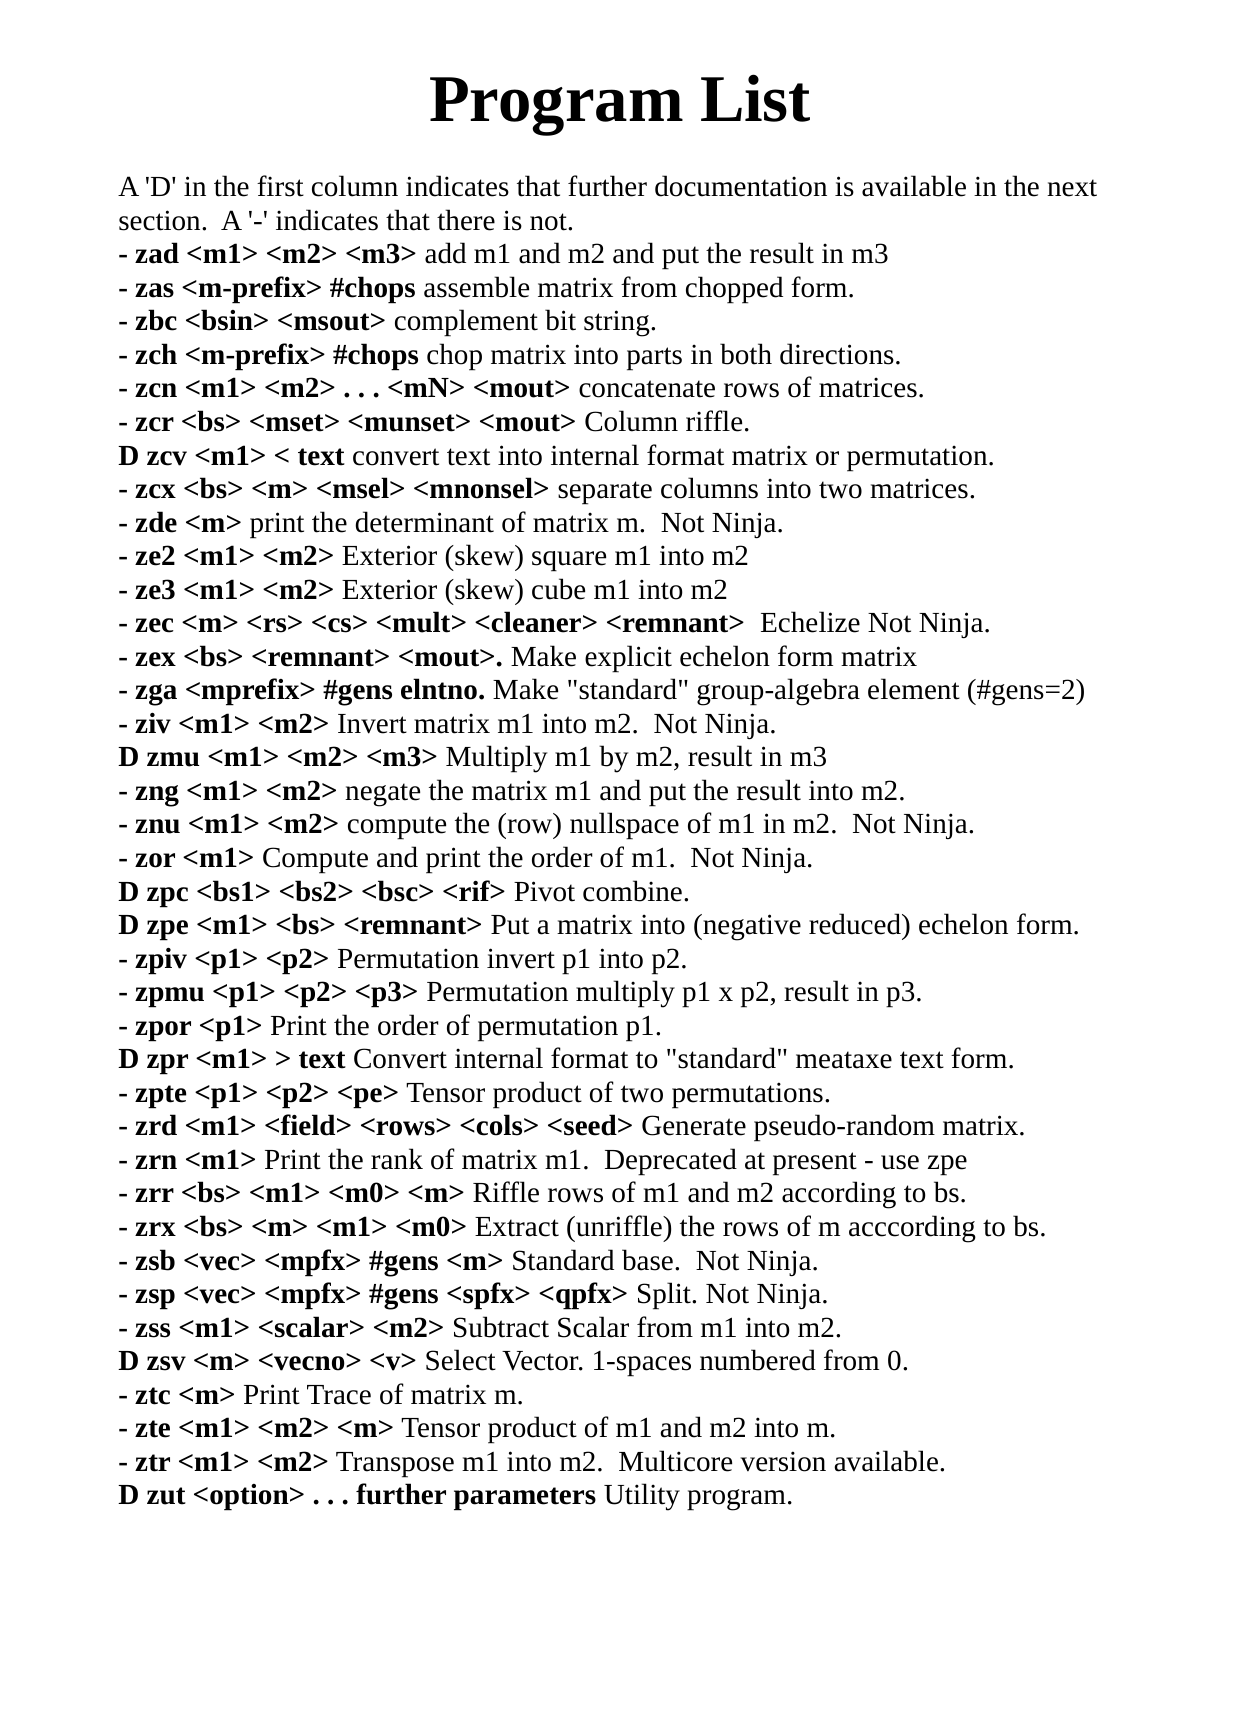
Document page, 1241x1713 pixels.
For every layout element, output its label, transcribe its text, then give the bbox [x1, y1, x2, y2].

text - zor <m1> Compute and print the order of m1. Not Ninja. [118, 840, 1122, 874]
text Program List [118, 59, 1122, 136]
text D zpc <bs1> <bs2> <bsc> <rif> Pivot combine. [118, 874, 1122, 907]
text D zut <option> . . . further parameters Utility program. [118, 1477, 1122, 1511]
text D zpr <m1> > text Convert internal format to "standard" meataxe text form. [118, 1041, 1122, 1075]
text - zec <m> <rs> <cs> <mult> <cleaner> <remnant> Echelize Not Ninja. [118, 605, 1122, 639]
text D zpe <m1> <bs> <remnant> Put a matrix into (negative reduced) echelon form. [118, 907, 1122, 941]
text - zrr <bs> <m1> <m0> <m> Riffle rows of m1 and m2 according to bs. [118, 1176, 1122, 1209]
text - ziv <m1> <m2> Invert matrix m1 into m2. Not Ninja. [118, 706, 1122, 739]
text - zpmu <p1> <p2> <p3> Permutation multiply p1 x p2, result in p3. [118, 974, 1122, 1008]
text - zpte <p1> <p2> <pe> Tensor product of two permutations. [118, 1075, 1122, 1108]
text - ztc <m> Print Trace of matrix m. [118, 1377, 1122, 1410]
text - ze3 <m1> <m2> Exterior (skew) cube m1 into m2 [118, 572, 1122, 605]
text A 'D' in the first column indicates that further documentation is available in the next section. A '-' indicates that there is not. [118, 169, 1122, 236]
text - zcx <bs> <m> <msel> <mnonsel> separate columns into two matrices. [118, 471, 1122, 505]
text - zrx <bs> <m> <m1> <m0> Extract (unriffle) the rows of m acccording to bs. [118, 1209, 1122, 1243]
text - zte <m1> <m2> <m> Tensor product of m1 and m2 into m. [118, 1410, 1122, 1444]
text - ztr <m1> <m2> Transpose m1 into m2. Multicore version available. [118, 1444, 1122, 1477]
text - zad <m1> <m2> <m3> add m1 and m2 and put the result in m3 [118, 236, 1122, 270]
text - zpor <p1> Print the order of permutation p1. [118, 1008, 1122, 1041]
text - ze2 <m1> <m2> Exterior (skew) square m1 into m2 [118, 538, 1122, 572]
text - znu <m1> <m2> compute the (row) nullspace of m1 in m2. Not Ninja. [118, 807, 1122, 840]
text - zsb <vec> <mpfx> #gens <m> Standard base. Not Ninja. [118, 1243, 1122, 1276]
text D zsv <m> <vecno> <v> Select Vector. 1-spaces numbered from 0. [118, 1343, 1122, 1377]
text - zbc <bsin> <msout> complement bit string. [118, 303, 1122, 337]
text D zcv <m1> < text convert text into internal format matrix or permutation. [118, 438, 1122, 471]
text - zrn <m1> Print the rank of matrix m1. Deprecated at present - use zpe [118, 1142, 1122, 1176]
text - zde <m> print the determinant of matrix m. Not Ninja. [118, 505, 1122, 538]
text - zsp <vec> <mpfx> #gens <spfx> <qpfx> Split. Not Ninja. [118, 1276, 1122, 1310]
text - zpiv <p1> <p2> Permutation invert p1 into p2. [118, 941, 1122, 974]
text - zcr <bs> <mset> <munset> <mout> Column riffle. [118, 404, 1122, 438]
text - zch <m-prefix> #chops chop matrix into parts in both directions. [118, 337, 1122, 371]
text - zss <m1> <scalar> <m2> Subtract Scalar from m1 into m2. [118, 1310, 1122, 1343]
text - zrd <m1> <field> <rows> <cols> <seed> Generate pseudo-random matrix. [118, 1108, 1122, 1142]
text - zas <m-prefix> #chops assemble matrix from chopped form. [118, 270, 1122, 303]
text D zmu <m1> <m2> <m3> Multiply m1 by m2, result in m3 [118, 739, 1122, 773]
text - zga <mprefix> #gens elntno. Make "standard" group-algebra element (#gens=2) [118, 672, 1122, 706]
text - zex <bs> <remnant> <mout>. Make explicit echelon form matrix [118, 639, 1122, 672]
text - zng <m1> <m2> negate the matrix m1 and put the result into m2. [118, 773, 1122, 807]
text - zcn <m1> <m2> . . . <mN> <mout> concatenate rows of matrices. [118, 371, 1122, 404]
